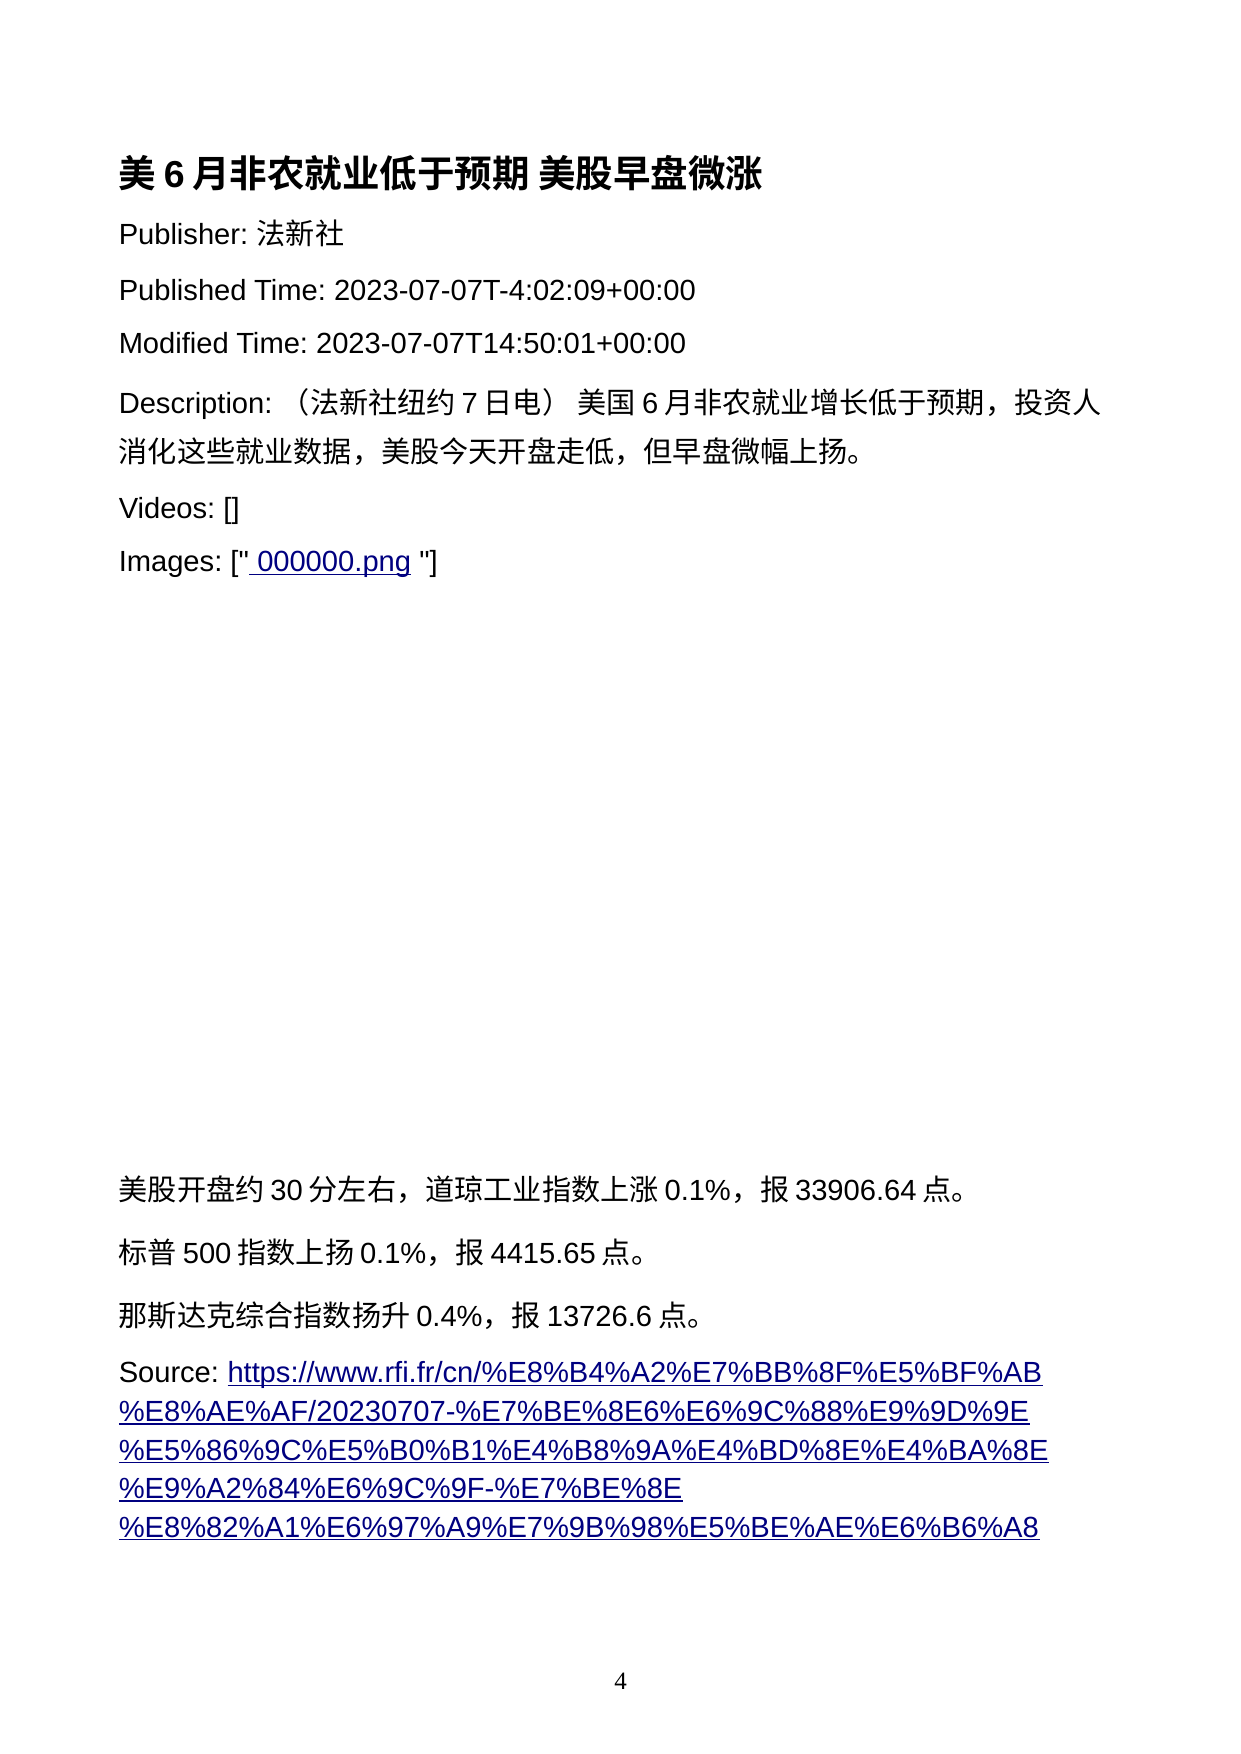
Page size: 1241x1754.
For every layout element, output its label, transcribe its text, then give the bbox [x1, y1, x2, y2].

text Published Time: 2023-07-07T-4:02:09+00:00 [118, 273, 1122, 307]
text Source: https://www.rfi.fr/cn/%E8%B4%A2%E7%BB%8F%E5%BF%AB%E8%AE%AF/20230707-%E7%BE%8E6%E6%9C%88%E9%9D%9E%E5%86%9C%E5%B0%B1%E4%B8%9A%E4%BD%8E%E4%BA%8E%E9%A2%84%E6%9C%9F-%E7%BE%8E%E8%82%A1%E6%97%A9%E7%9B%98%E5%BE%AE%E6%B6%A8 [118, 1355, 1122, 1543]
text Description: （法新社纽约7日电） 美国6月非农就业增长低于预期，投资人消化这些就业数据，美股今天开盘走低，但早盘微幅上扬。 [118, 380, 1122, 471]
text 标普500指数上扬0.1%，报4415.65点。 [118, 1229, 1122, 1271]
text Videos: [] [118, 491, 1122, 525]
text Modified Time: 2023-07-07T14:50:01+00:00 [118, 327, 1122, 360]
text Publisher: 法新社 [118, 210, 1122, 253]
subtitle 美6月非农就业低于预期 美股早盘微涨 [118, 143, 1122, 198]
text 美股开盘约30分左右，道琼工业指数上涨0.1%，报33906.64点。 [118, 1166, 1122, 1208]
text Images: [" 000000.png "] [118, 544, 1122, 578]
text 那斯达克综合指数扬升0.4%，报13726.6点。 [118, 1292, 1122, 1334]
